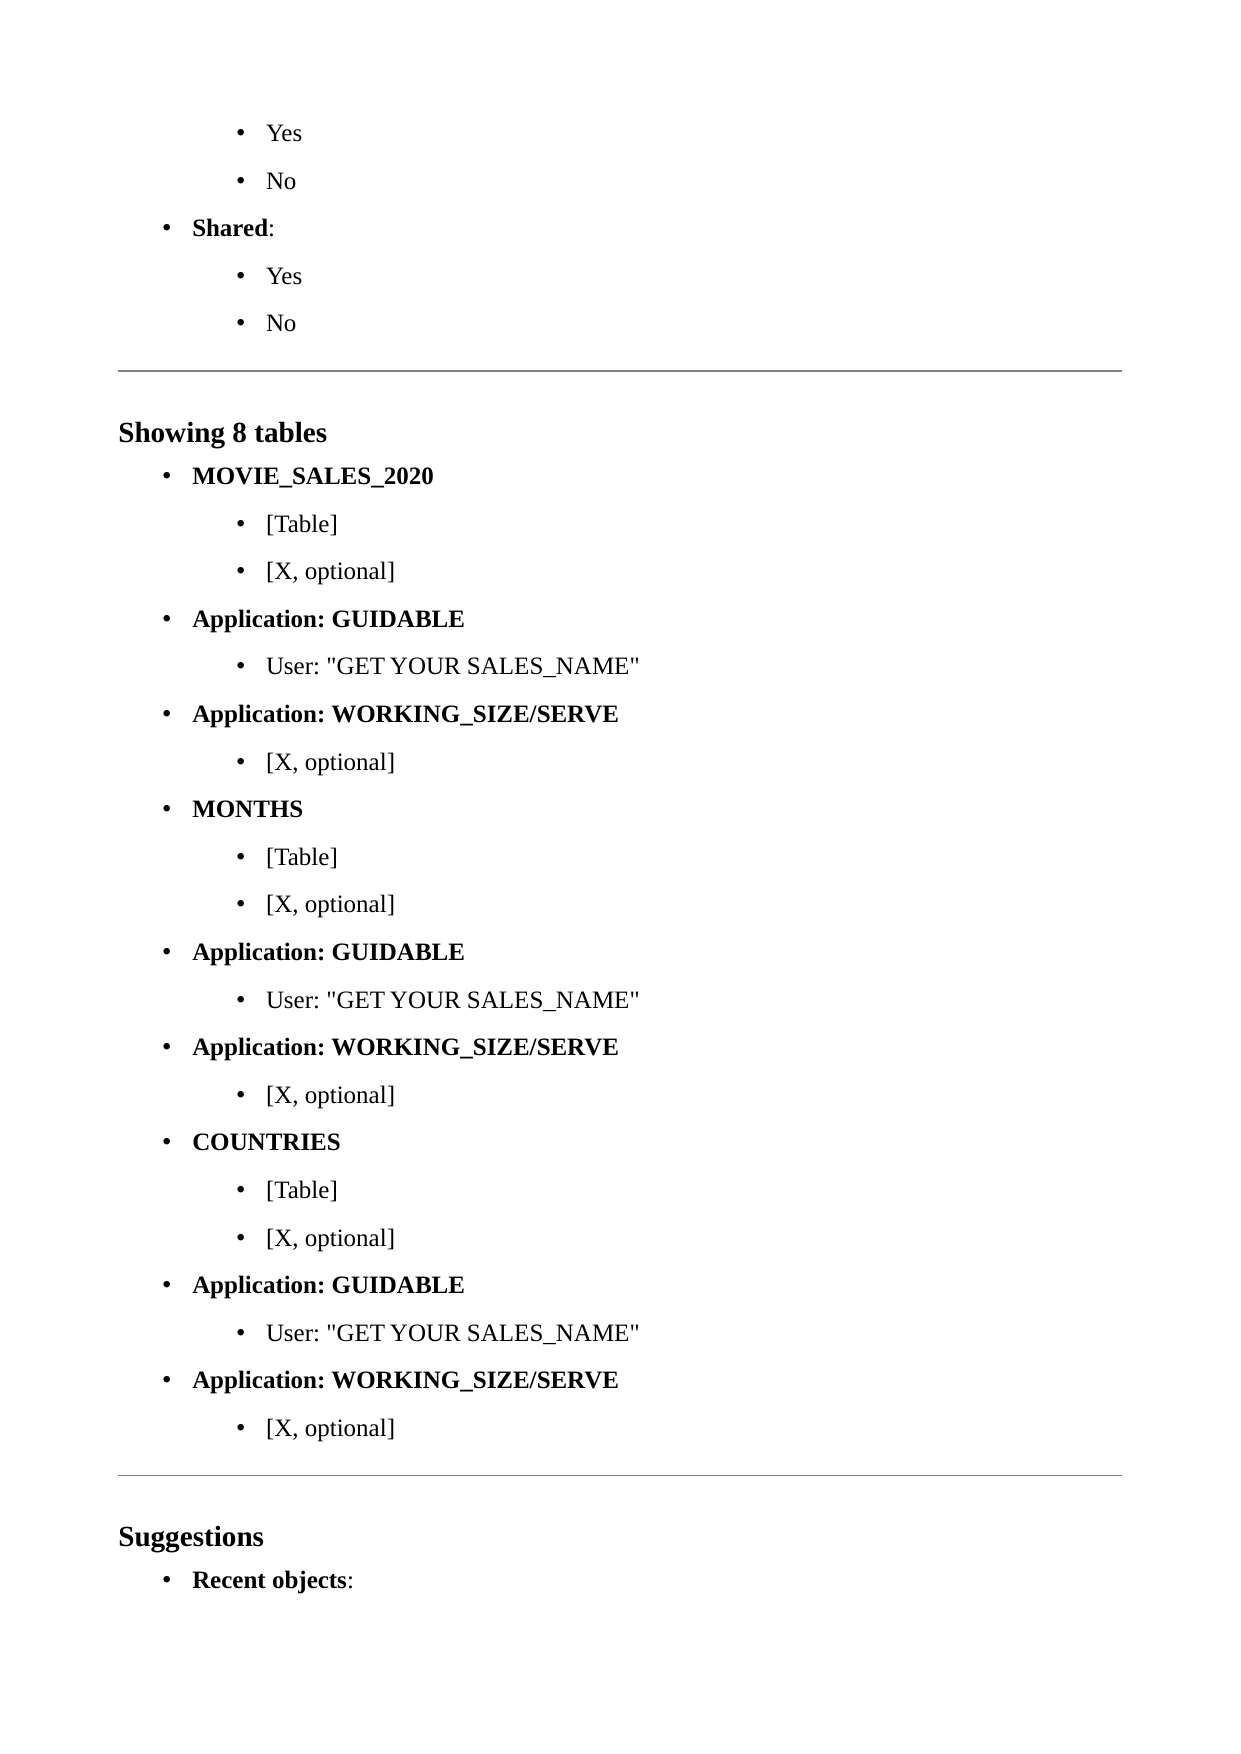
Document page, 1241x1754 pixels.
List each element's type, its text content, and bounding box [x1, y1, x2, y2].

list [Table] [236, 509, 1122, 537]
subtitle Suggestions [118, 1519, 1122, 1553]
list MONTHS [162, 794, 1122, 823]
list MOVIE_SALES_2020 [162, 461, 1122, 490]
list [Table] [236, 1175, 1122, 1204]
list Application: WORKING_SIZE/SERVE [162, 1032, 1122, 1061]
list [X, optional] [236, 1413, 1122, 1442]
list Yes [236, 118, 1122, 147]
list Yes [236, 261, 1122, 290]
list [X, optional] [236, 889, 1122, 918]
list [X, optional] [236, 556, 1122, 585]
list User: "GET YOUR SALES_NAME" [236, 985, 1122, 1013]
list [Table] [236, 842, 1122, 871]
list User: "GET YOUR SALES_NAME" [236, 651, 1122, 680]
list [X, optional] [236, 747, 1122, 775]
list Application: WORKING_SIZE/SERVE [162, 1366, 1122, 1394]
list No [236, 166, 1122, 194]
list [X, optional] [236, 1080, 1122, 1109]
list Application: GUIDABLE [162, 1270, 1122, 1299]
list Recent objects: [162, 1566, 1122, 1594]
list No [236, 308, 1122, 337]
list COUNTRIES [162, 1127, 1122, 1156]
list User: "GET YOUR SALES_NAME" [236, 1318, 1122, 1347]
list [X, optional] [236, 1223, 1122, 1251]
list Shared: [162, 213, 1122, 242]
list Application: GUIDABLE [162, 604, 1122, 633]
subtitle Showing 8 tables [118, 415, 1122, 448]
list Application: GUIDABLE [162, 937, 1122, 966]
list Application: WORKING_SIZE/SERVE [162, 699, 1122, 728]
